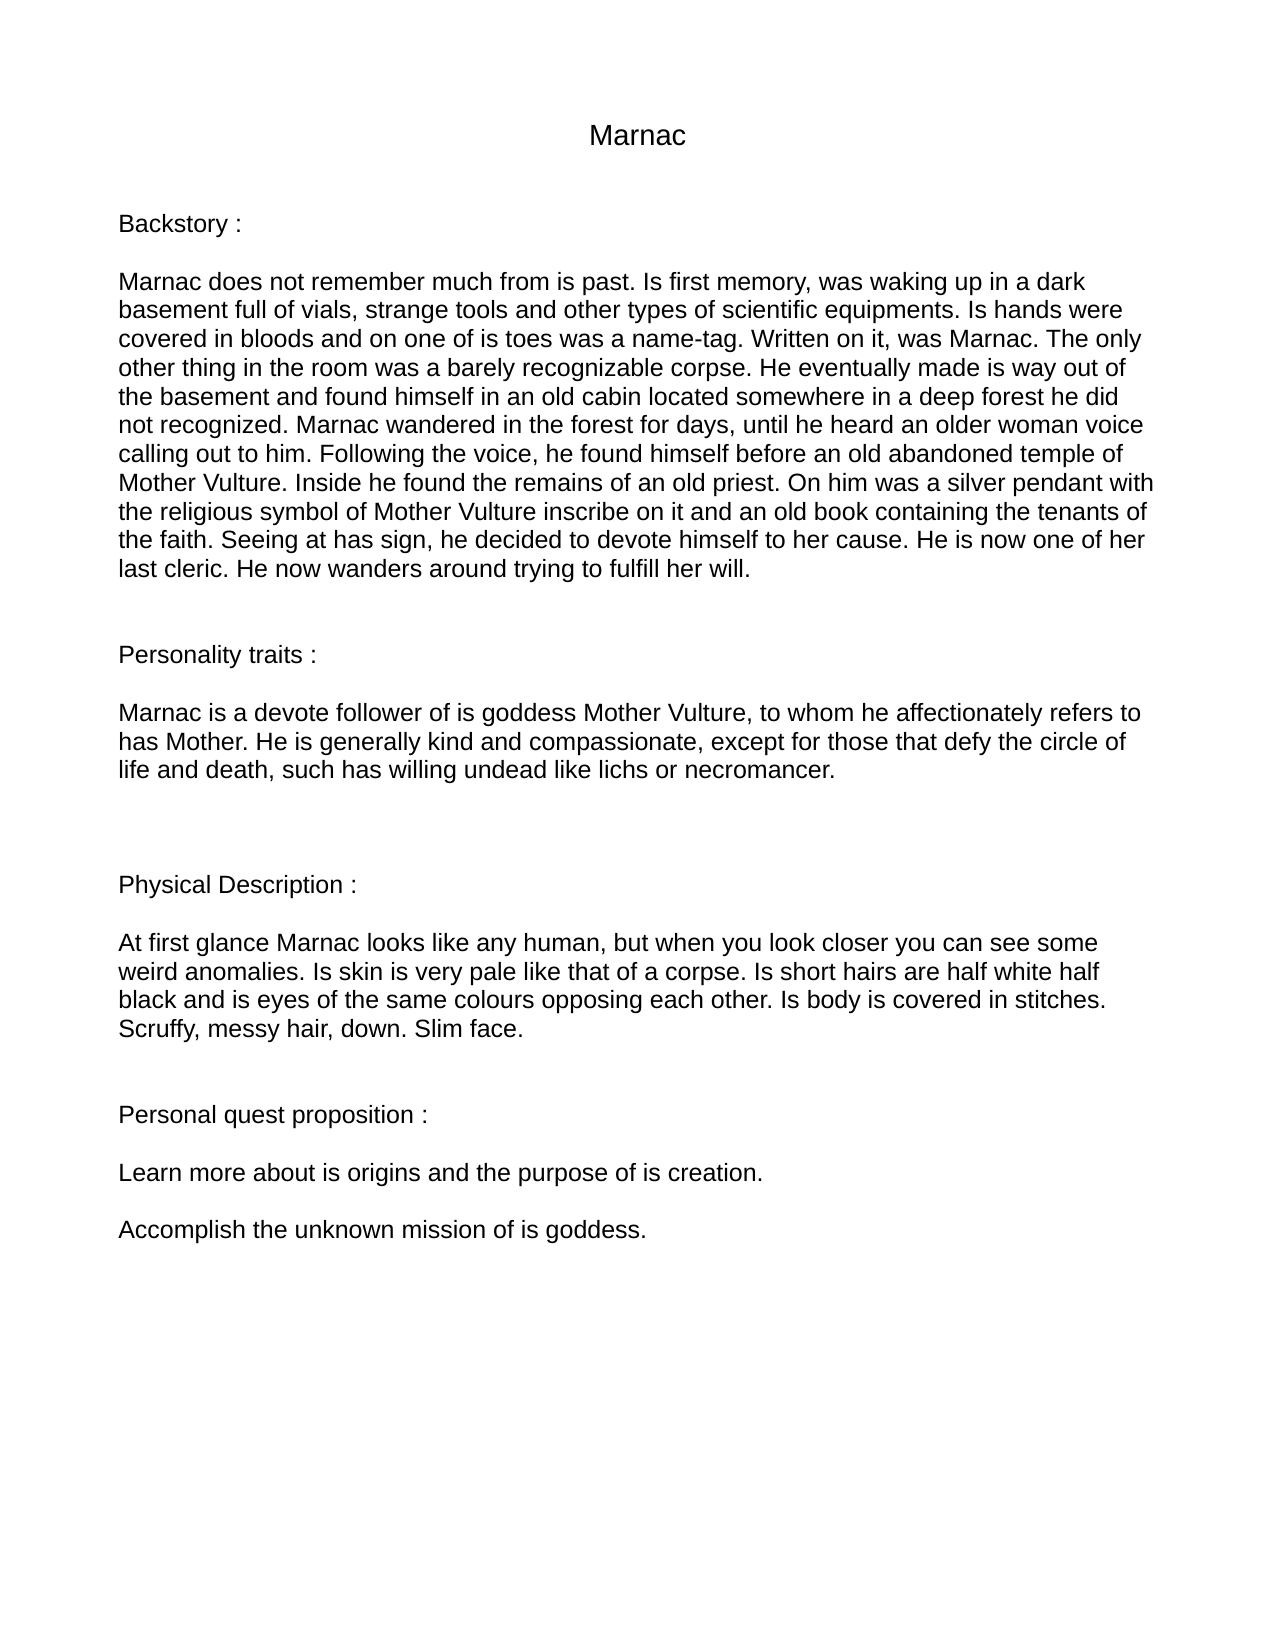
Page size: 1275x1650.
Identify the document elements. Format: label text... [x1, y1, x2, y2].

text Learn more about is origins and the purpose of is creation. [118, 1158, 1157, 1187]
text Physical Description : [118, 870, 1157, 899]
text Backstory : [118, 209, 1157, 238]
text Personal quest proposition : [118, 1100, 1157, 1129]
text Scruffy, messy hair, down. Slim face. [118, 1014, 1157, 1043]
text Marnac [118, 118, 1157, 152]
text At first glance Marnac looks like any human, but when you look closer you can see some weird anomalies. Is skin is very pale like that of a corpse. Is short hairs are half white half black and is eyes of the same colours opposing each other. Is body is covered in stitches. [118, 928, 1157, 1014]
text Accomplish the unknown mission of is goddess. [118, 1215, 1157, 1244]
text Marnac is a devote follower of is goddess Mother Vulture, to whom he affectionately refers to has Mother. He is generally kind and compassionate, except for those that defy the circle of life and death, such has willing undead like lichs or necromancer. [118, 698, 1157, 784]
text Personality traits : [118, 640, 1157, 669]
text Marnac does not remember much from is past. Is first memory, was waking up in a dark basement full of vials, strange tools and other types of scientific equipments. Is hands were covered in bloods and on one of is toes was a name-tag. Written on it, was Marnac. The only other thing in the room was a barely recognizable corpse. He eventually made is way out of the basement and found himself in an old cabin located somewhere in a deep forest he did not recognized. Marnac wandered in the forest for days, until he heard an older woman voice calling out to him. Following the voice, he found himself before an old abandoned temple of Mother Vulture. Inside he found the remains of an old priest. On him was a silver pendant with the religious symbol of Mother Vulture inscribe on it and an old book containing the tenants of the faith. Seeing at has sign, he decided to devote himself to her cause. He is now one of her last cleric. He now wanders around trying to fulfill her will. [118, 267, 1157, 583]
